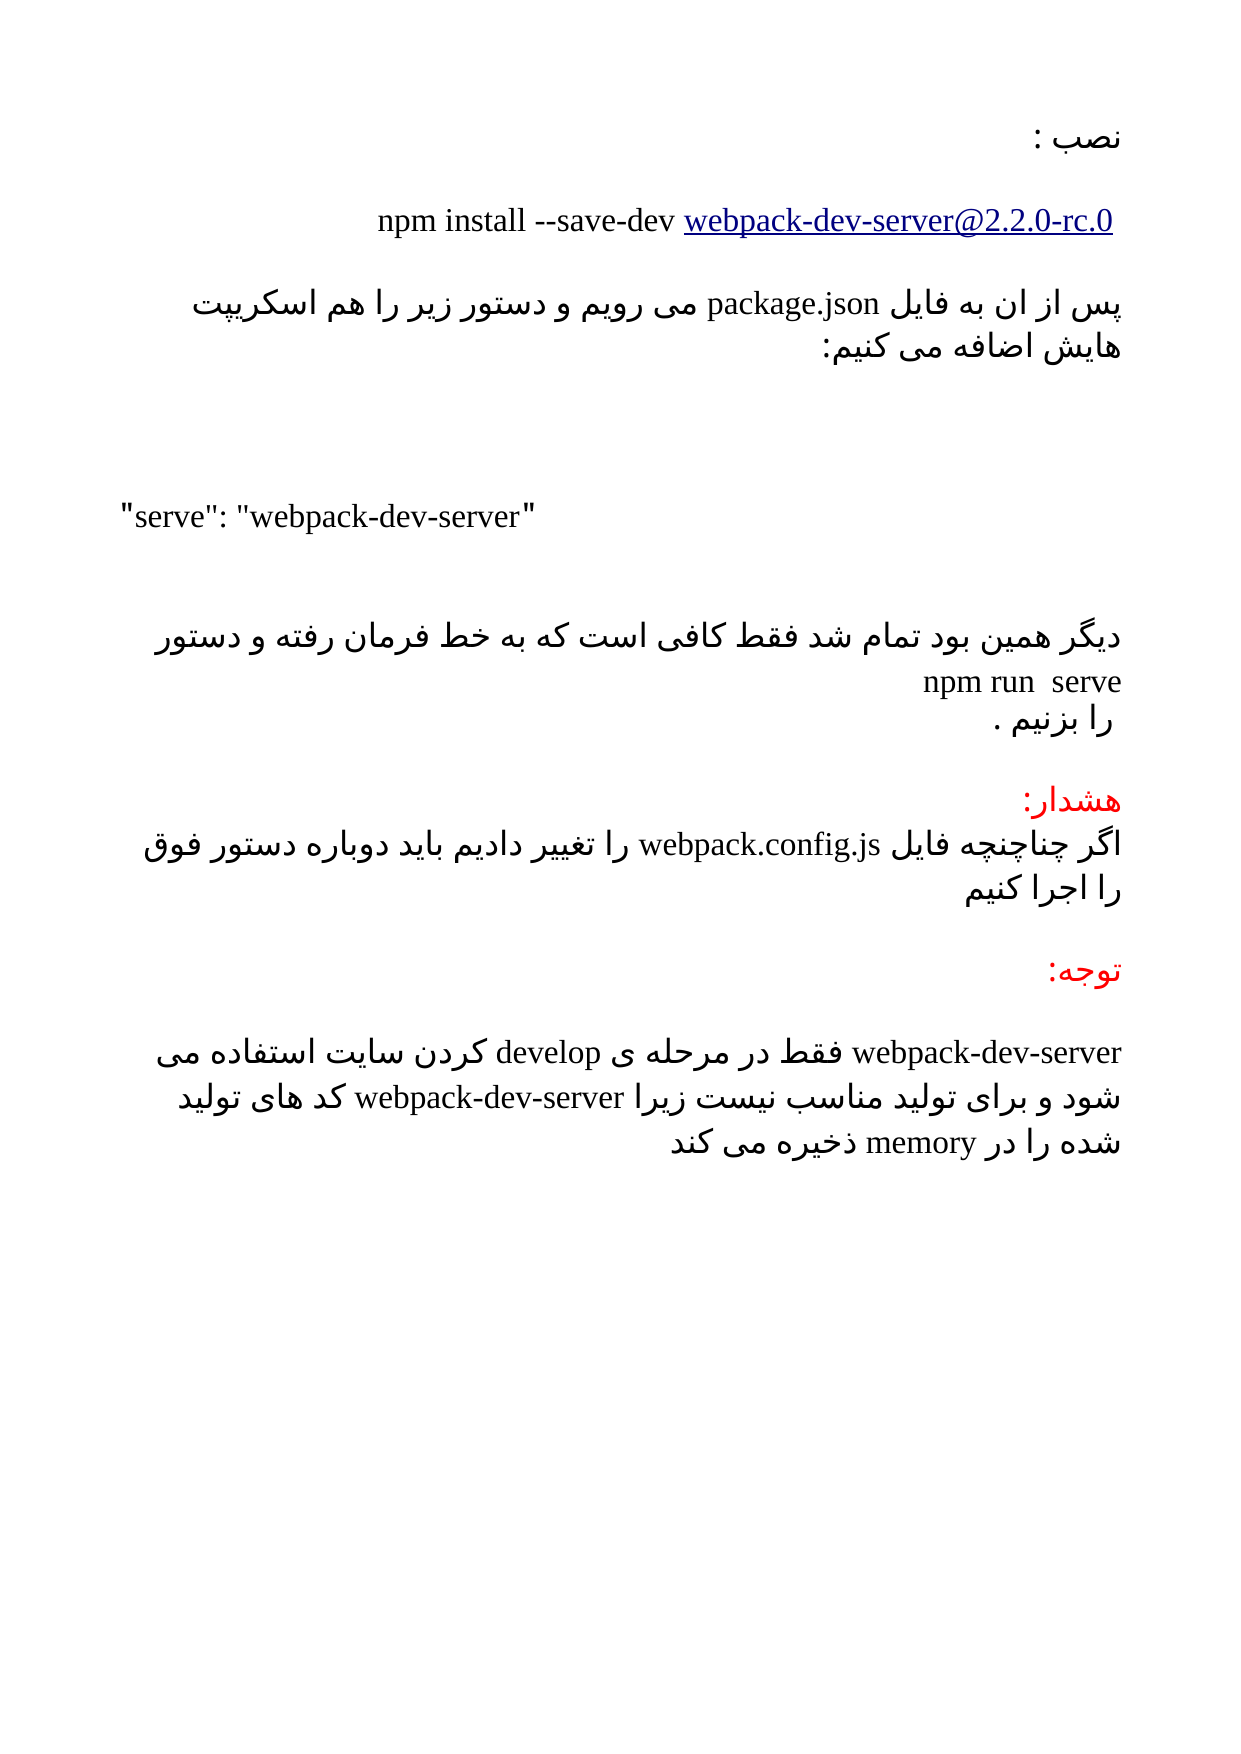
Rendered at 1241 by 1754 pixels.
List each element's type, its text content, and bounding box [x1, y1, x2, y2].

text "serve": "webpack-dev-server" [118, 496, 1122, 541]
text توجه: [118, 951, 1122, 1033]
text npm run serve [118, 661, 1122, 699]
text هشدار: اگر چناچنچه فایل webpack.config.js را تغییر دادیم باید دوباره دستور فوق را اجرا کنیم [118, 781, 1122, 913]
text دیگر همین بود تمام شد فقط کافی است که به خط فرمان رفته و دستور [118, 618, 1122, 661]
text نصب : [118, 118, 1122, 162]
text پس از ان به فایل package.json می رویم و دستور زیر را هم اسکریپت هایش اضافه می کنیم: [118, 283, 1122, 496]
text npm install --save-dev webpack-dev-server@2.2.0-rc.0 [118, 200, 1122, 244]
text را بزنیم . [118, 699, 1122, 743]
text webpack-dev-server فقط در مرحله ی develop کردن سایت استفاده می شود و برای تولید مناسب نیست زیرا webpack-dev-server کد های تولید شده را در memory ذخیره می کند [118, 1033, 1122, 1205]
